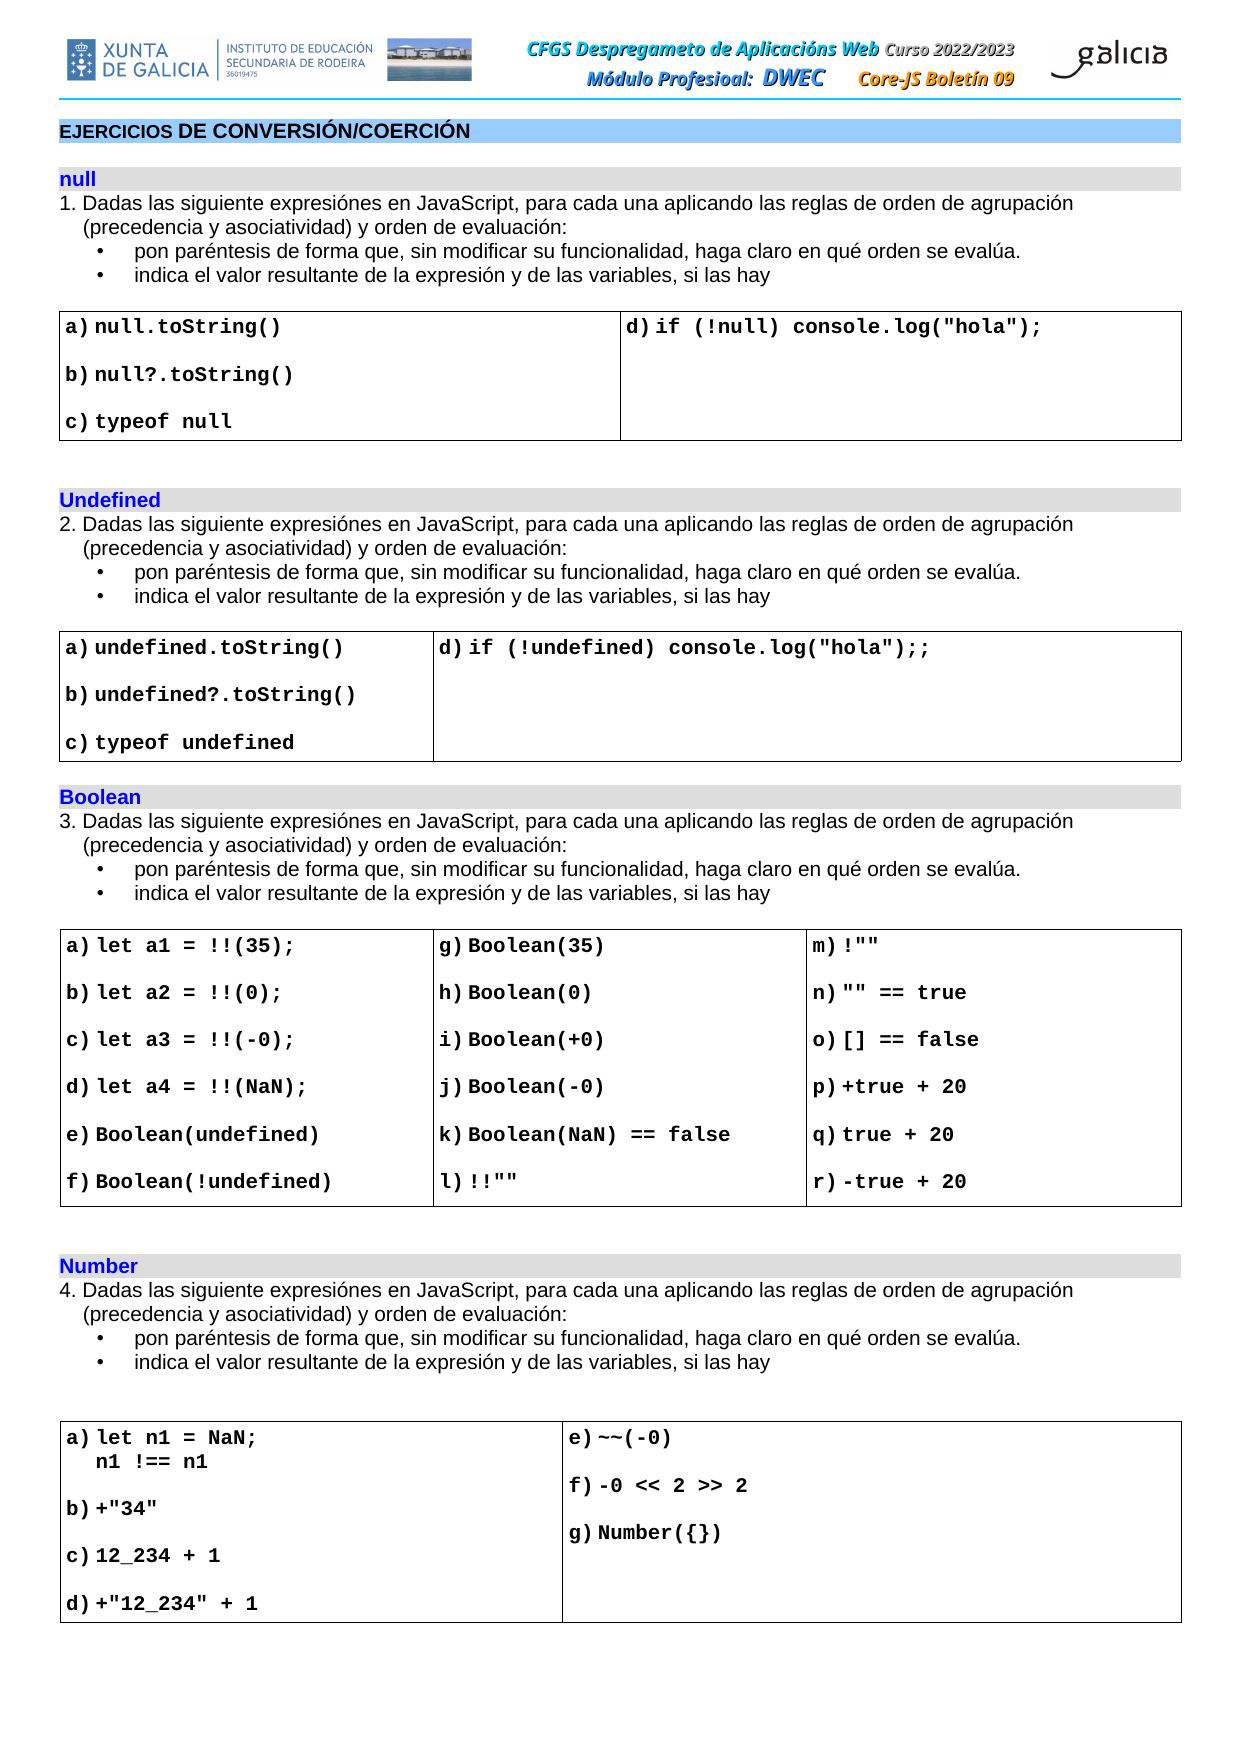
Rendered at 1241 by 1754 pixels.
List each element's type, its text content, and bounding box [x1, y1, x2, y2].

table_header undefined.toString() undefined?.toString() typeof undefined [60, 632, 433, 761]
list indica el valor resultante de la expresión y de las variables, si las hay [97, 881, 1181, 905]
table_header null.toString() null?.toString() typeof null [60, 312, 620, 440]
table_header ~~(-0) -0 << 2 >> 2 Number({}) [563, 1422, 1181, 1622]
text Boolean [59, 785, 1181, 809]
list indica el valor resultante de la expresión y de las variables, si las hay [97, 1350, 1181, 1374]
list pon paréntesis de forma que, sin modificar su funcionalidad, haga claro en qué orden se evalúa. [97, 857, 1181, 881]
text null [59, 167, 1181, 191]
list pon paréntesis de forma que, sin modificar su funcionalidad, haga claro en qué orden se evalúa. [97, 239, 1181, 263]
list pon paréntesis de forma que, sin modificar su funcionalidad, haga claro en qué orden se evalúa. [97, 559, 1181, 584]
text 4. Dadas las siguiente expresiónes en JavaScript, para cada una aplicando las reglas de orden de agrupación (precedencia y asociatividad) y orden de evaluación: [59, 1278, 1181, 1326]
table_header Boolean(35) Boolean(0) Boolean(+0) Boolean(-0) Boolean(NaN) == false !!"" [434, 930, 806, 1206]
text Undefined [59, 488, 1181, 512]
table_header if (!null) console.log("hola"); [621, 312, 1181, 440]
text 3. Dadas las siguiente expresiónes en JavaScript, para cada una aplicando las reglas de orden de agrupación (precedencia y asociatividad) y orden de evaluación: [59, 809, 1181, 857]
list indica el valor resultante de la expresión y de las variables, si las hay [97, 263, 1181, 287]
table_header let a1 = !!(35); let a2 = !!(0); let a3 = !!(-0); let a4 = !!(NaN); Boolean(undefined) Boolean(!undefined) [61, 930, 433, 1206]
table_header !"" "" == true [] == false +true + 20 true + 20 -true + 20 [807, 930, 1181, 1206]
picture [64, 35, 473, 82]
text EJERCICIOS DE CONVERSIÓN/COERCIÓN [59, 119, 1181, 143]
text 2. Dadas las siguiente expresiónes en JavaScript, para cada una aplicando las reglas de orden de agrupación (precedencia y asociatividad) y orden de evaluación: [59, 512, 1181, 559]
table_header let n1 = NaN; n1 !== n1 +"34" 12_234 + 1 +"12_234" + 1 [61, 1422, 562, 1622]
list pon paréntesis de forma que, sin modificar su funcionalidad, haga claro en qué orden se evalúa. [97, 1326, 1181, 1350]
text 1. Dadas las siguiente expresiónes en JavaScript, para cada una aplicando las reglas de orden de agrupación (precedencia y asociatividad) y orden de evaluación: [59, 191, 1181, 239]
picture [1051, 37, 1172, 82]
table_header if (!undefined) console.log("hola");; [434, 632, 1181, 761]
text Number [59, 1254, 1181, 1278]
list indica el valor resultante de la expresión y de las variables, si las hay [97, 584, 1181, 608]
